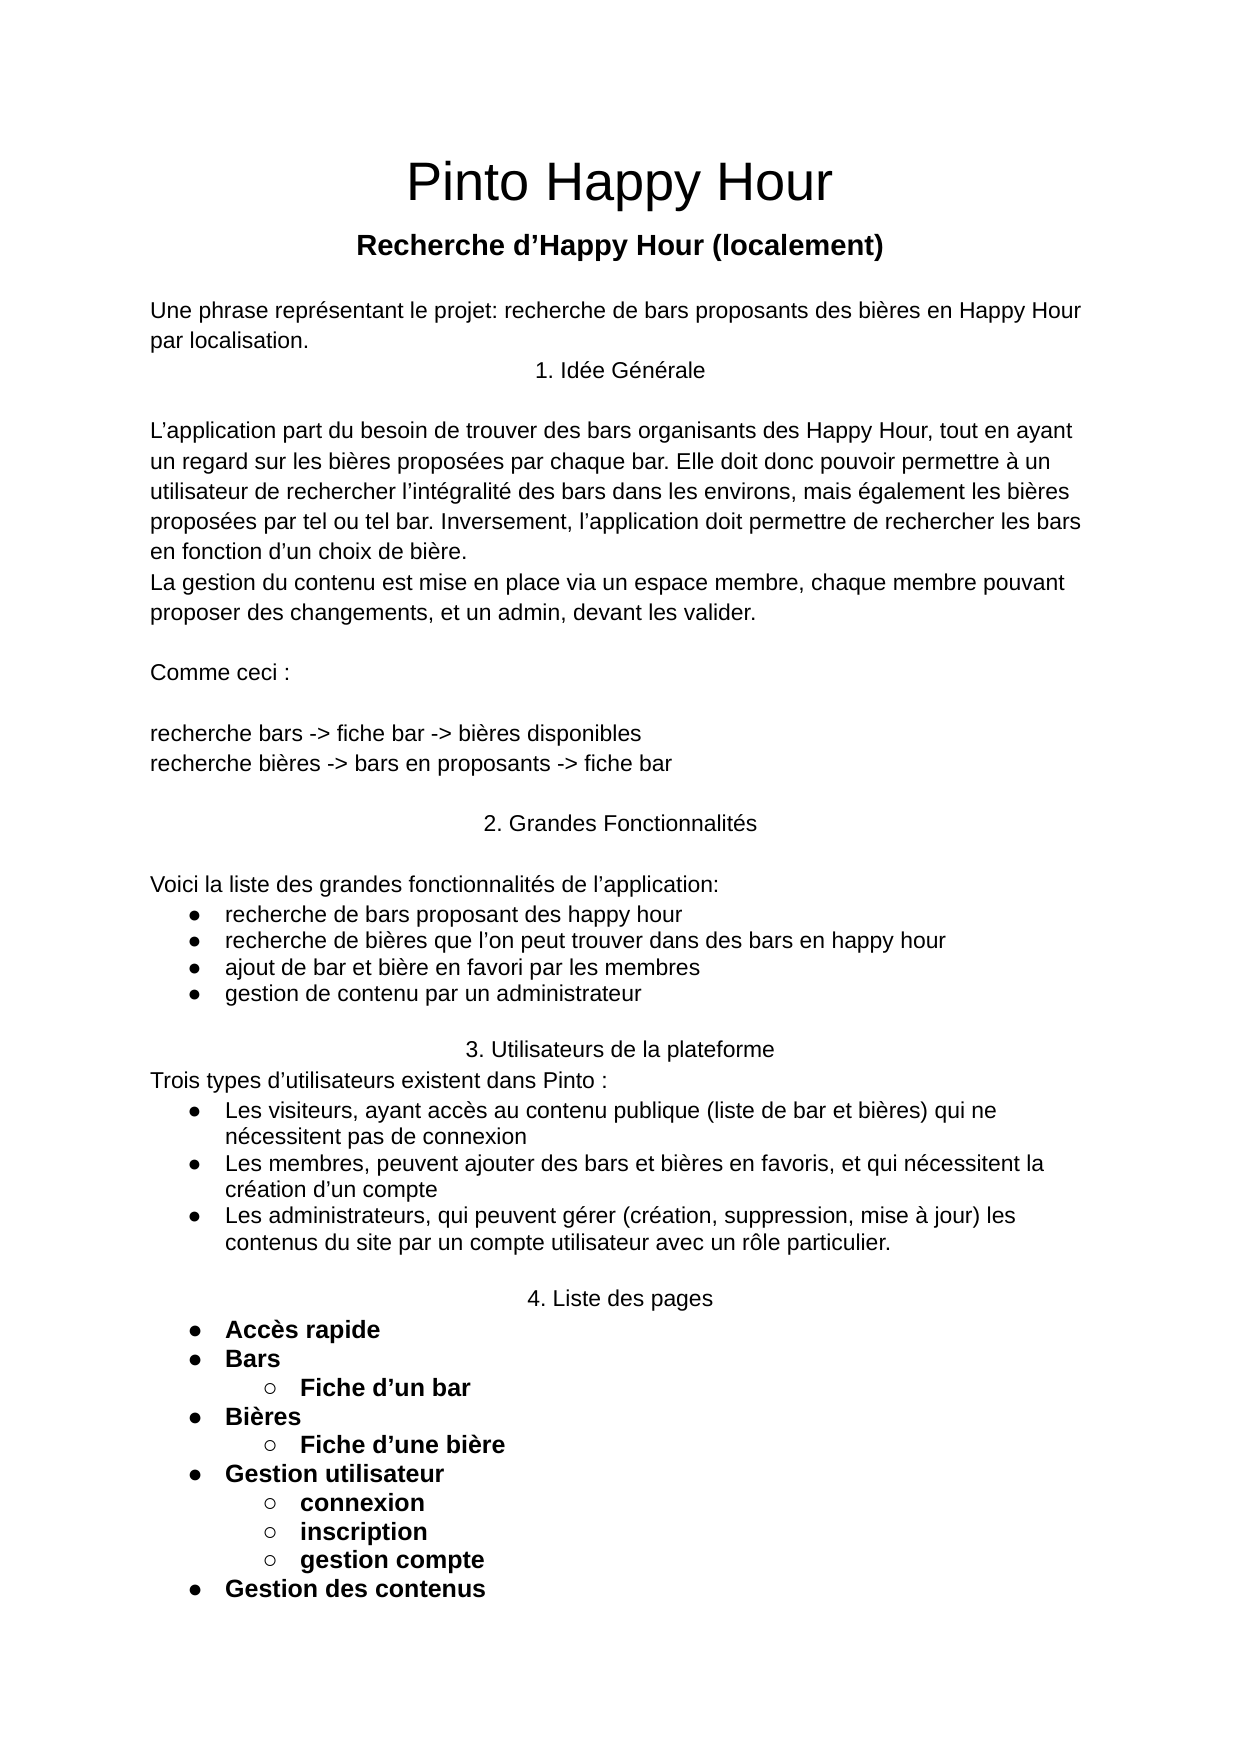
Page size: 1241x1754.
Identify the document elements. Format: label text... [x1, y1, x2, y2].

text recherche bières -> bars en proposants -> fiche bar [150, 750, 1090, 776]
text L’application part du besoin de trouver des bars organisants des Happy Hour, tout en ayant un regard sur les bières proposées par chaque bar. Elle doit donc pouvoir permettre à un utilisateur de rechercher l’intégralité des bars dans les environs, mais également les bières proposées par tel ou tel bar. Inversement, l’application doit permettre de rechercher les bars en fonction d’un choix de bière. [150, 417, 1090, 564]
text recherche bars -> fiche bar -> bières disponibles [150, 719, 1090, 746]
list connexion [262, 1488, 1090, 1517]
list Fiche d’une bière [262, 1430, 1090, 1459]
list Accès rapide [187, 1315, 1090, 1344]
list Bières [187, 1402, 1090, 1430]
subtitle 2. Grandes Fonctionnalités [150, 810, 1090, 836]
list Gestion des contenus [187, 1574, 1090, 1603]
text La gestion du contenu est mise en place via un espace membre, chaque membre pouvant proposer des changements, et un admin, devant les valider. [150, 568, 1090, 625]
list gestion de contenu par un administrateur [187, 980, 1090, 1006]
list ajout de bar et bière en favori par les membres [187, 953, 1090, 980]
list gestion compte [262, 1545, 1090, 1574]
text Trois types d’utilisateurs existent dans Pinto : [150, 1067, 1090, 1093]
list Les visiteurs, ayant accès au contenu publique (liste de bar et bières) qui ne nécessitent pas de connexion [187, 1097, 1090, 1149]
title Pinto Happy Hour [150, 150, 1090, 212]
text Comme ceci : [150, 659, 1090, 685]
subtitle 4. Liste des pages [150, 1285, 1090, 1311]
subtitle 3. Utilisateurs de la plateforme [150, 1036, 1090, 1063]
text Une phrase représentant le projet: recherche de bars proposants des bières en Happy Hour par localisation. [150, 297, 1090, 353]
list Les membres, peuvent ajouter des bars et bières en favoris, et qui nécessitent la création d’un compte [187, 1149, 1090, 1202]
list Fiche d’un bar [262, 1373, 1090, 1402]
list recherche de bars proposant des happy hour [187, 901, 1090, 927]
list Les administrateurs, qui peuvent gérer (création, suppression, mise à jour) les contenus du site par un compte utilisateur avec un rôle particulier. [187, 1202, 1090, 1255]
list Gestion utilisateur [187, 1459, 1090, 1488]
subtitle 1. Idée Générale [150, 357, 1090, 383]
list Bars [187, 1344, 1090, 1373]
list recherche de bières que l’on peut trouver dans des bars en happy hour [187, 927, 1090, 953]
text Recherche d’Happy Hour (localement) [150, 228, 1090, 261]
text Voici la liste des grandes fonctionnalités de l’application: [150, 871, 1090, 897]
list inscription [262, 1517, 1090, 1545]
